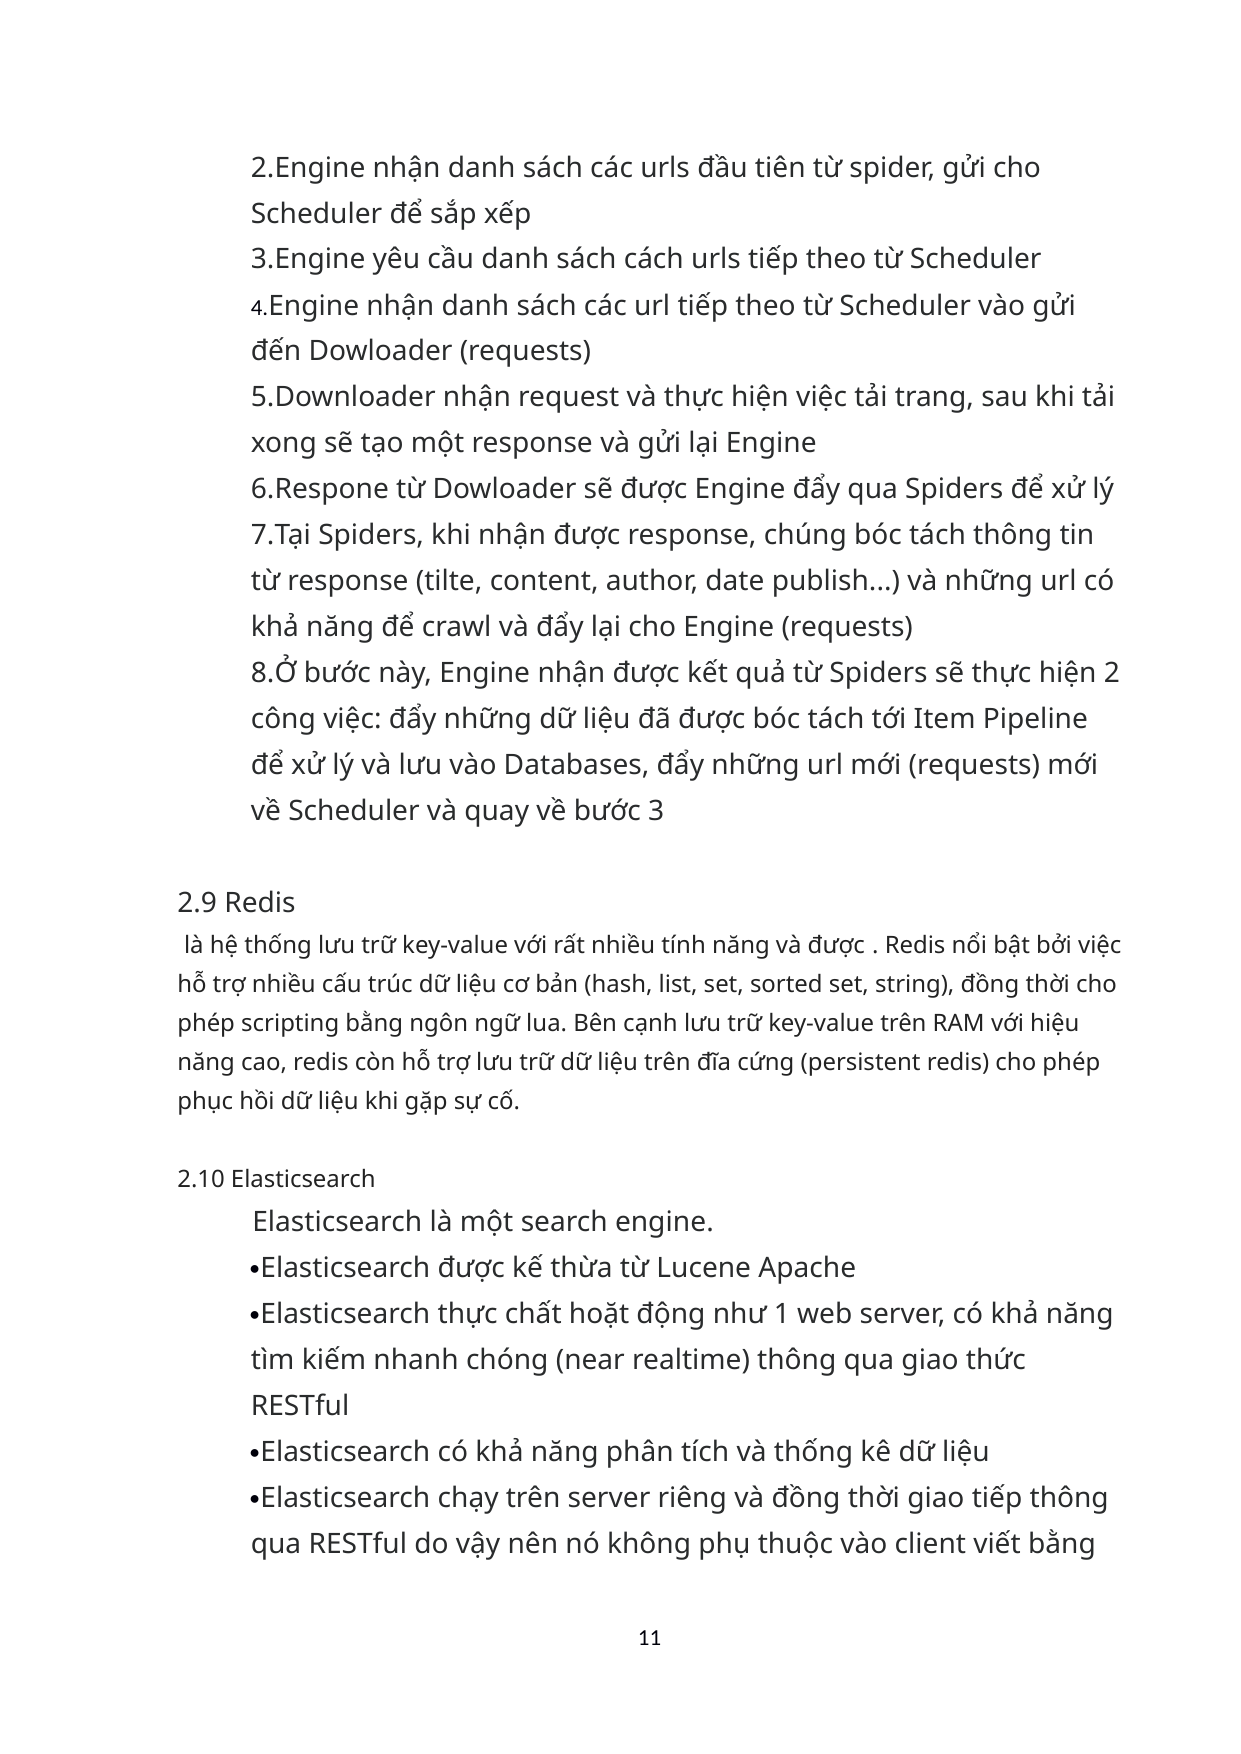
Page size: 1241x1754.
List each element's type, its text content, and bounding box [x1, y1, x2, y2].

text Redis là hệ thống lưu trữ key-value với rất nhiều tính năng và được sử dụng rộng rãi. Redis nổi bật bởi việc hỗ trợ nhiều cấu trúc dữ liệu cơ bản (hash, list, set, sorted set, string), đồng thời cho phép scripting bằng ngôn ngữ lua. Bên cạnh lưu trữ key-value trên RAM với hiệu năng cao, redis còn hỗ trợ lưu trữ dữ liệu trên đĩa cứng (persistent redis) cho phép phục hồi dữ liệu khi gặp sự cố. [177, 928, 1122, 1117]
list Engine nhận danh sách các urls đầu tiên từ spider, gửi cho Scheduler để sắp xếp [251, 147, 1122, 231]
list Respone từ Dowloader sẽ được Engine đẩy qua Spiders để xử lý [251, 468, 1122, 507]
list Engine yêu cầu danh sách cách urls tiếp theo từ Scheduler [251, 239, 1122, 277]
list Tại Spiders, khi nhận được response, chúng bóc tách thông tin từ response (tilte, content, author, date publish...) và những url có khả năng để crawl và đẩy lại cho Engine (requests) [251, 514, 1122, 645]
text 2.9 Redis [177, 882, 1122, 920]
list Downloader nhận request và thực hiện việc tải trang, sau khi tải xong sẽ tạo một response và gửi lại Engine [251, 377, 1122, 461]
list Elasticsearch chạy trên server riêng và đồng thời giao tiếp thông qua RESTful do vậy nên nó không phụ thuộc vào client viết bằng [251, 1477, 1122, 1561]
text 2.10 Elasticsearch [177, 1162, 1122, 1195]
list Elasticsearch được kế thừa từ Lucene Apache [251, 1247, 1122, 1286]
list Ở bước này, Engine nhận được kết quả từ Spiders sẽ thực hiện 2 công việc: đẩy những dữ liệu đã được bóc tách tới Item Pipeline để xử lý và lưu vào Databases, đẩy những url mới (requests) mới về Scheduler và quay về bước 3 [251, 652, 1122, 828]
list Elasticsearch có khả năng phân tích và thống kê dữ liệu [251, 1431, 1122, 1469]
list Engine nhận danh sách các url tiếp theo từ Scheduler vào gửi đến Dowloader (requests) [251, 285, 1122, 369]
text Elasticsearch là một search engine. [177, 1201, 1122, 1240]
list Elasticsearch thực chất hoặt động như 1 web server, có khả năng tìm kiếm nhanh chóng (near realtime) thông qua giao thức RESTful [251, 1293, 1122, 1423]
